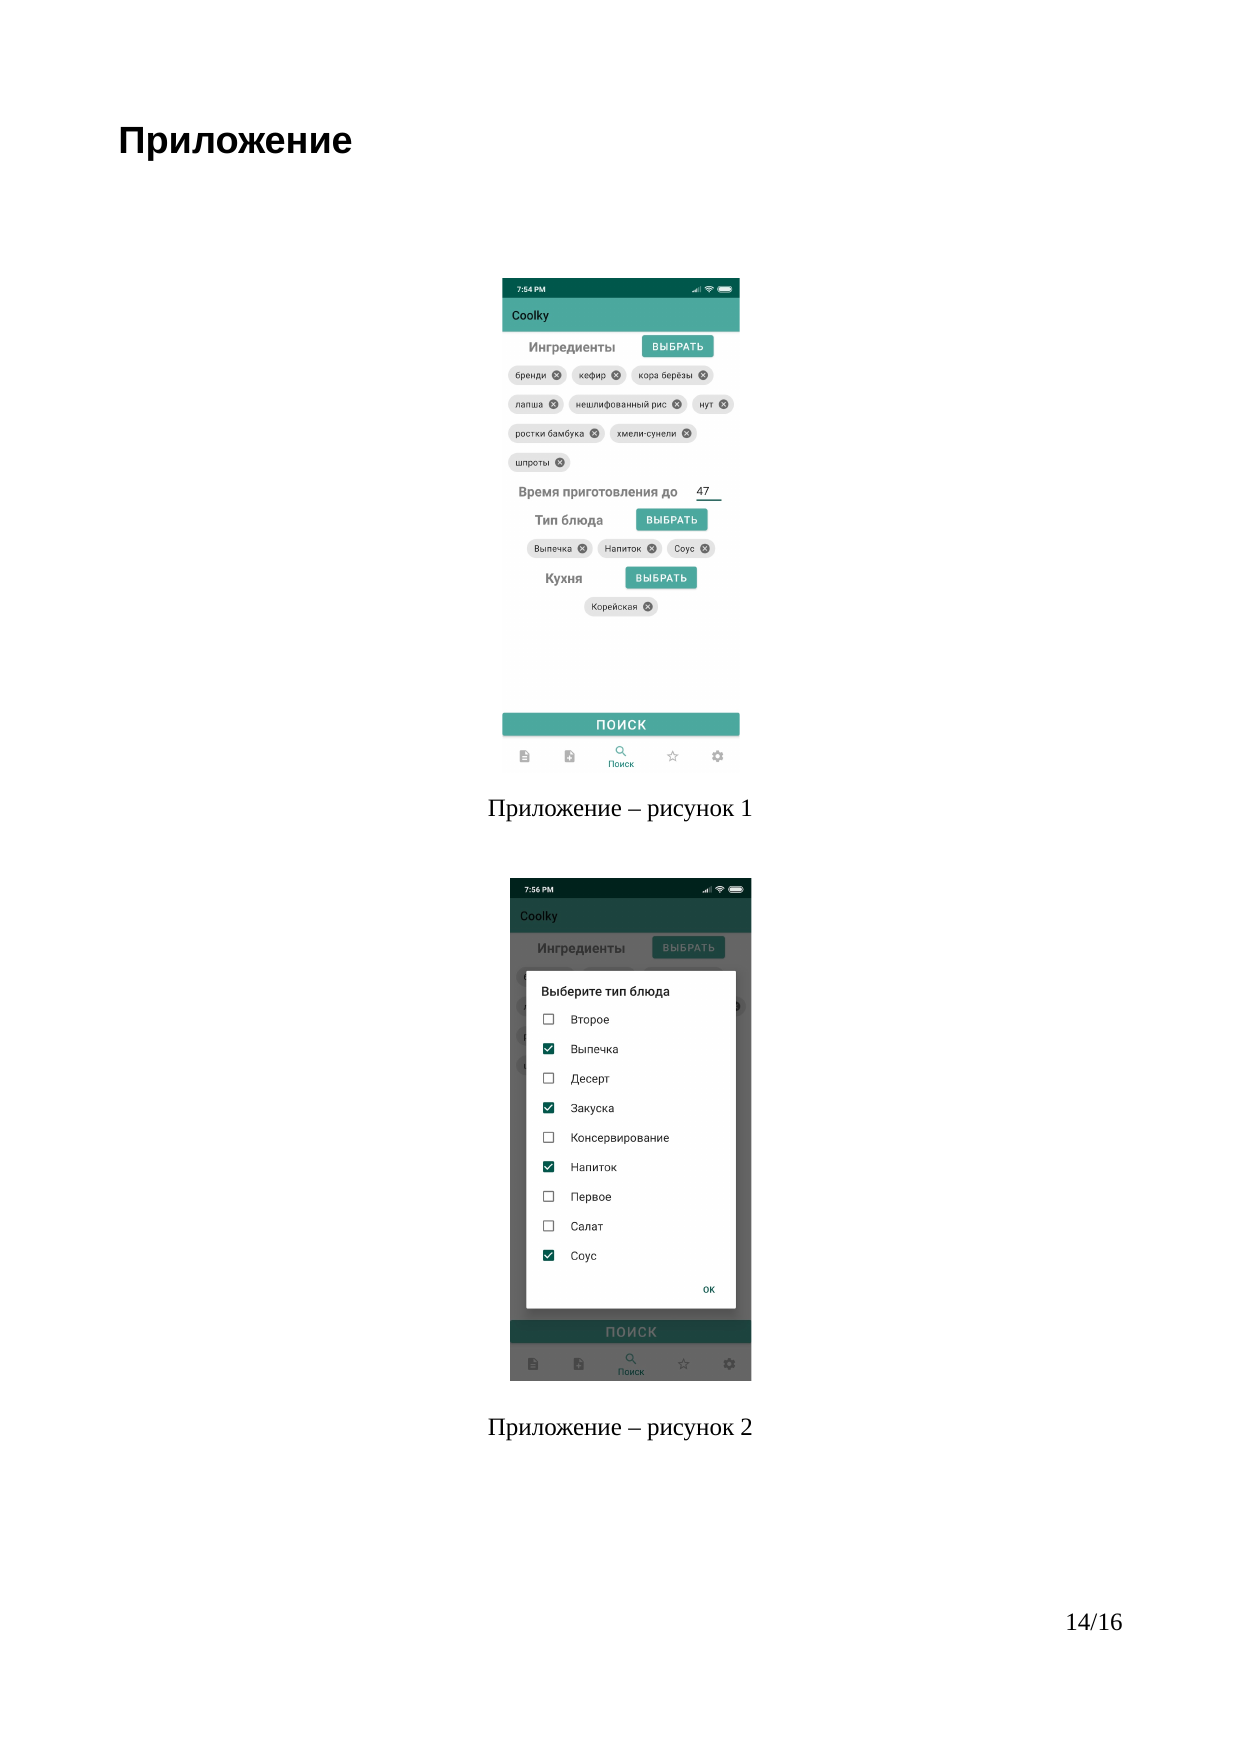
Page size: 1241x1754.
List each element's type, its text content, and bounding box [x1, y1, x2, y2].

text Приложение – рисунок 2 [118, 1412, 1122, 1441]
text Приложение – рисунок 1 [118, 793, 1122, 822]
picture [502, 278, 740, 773]
subtitle Приложение [118, 118, 1122, 162]
picture [510, 878, 752, 1381]
